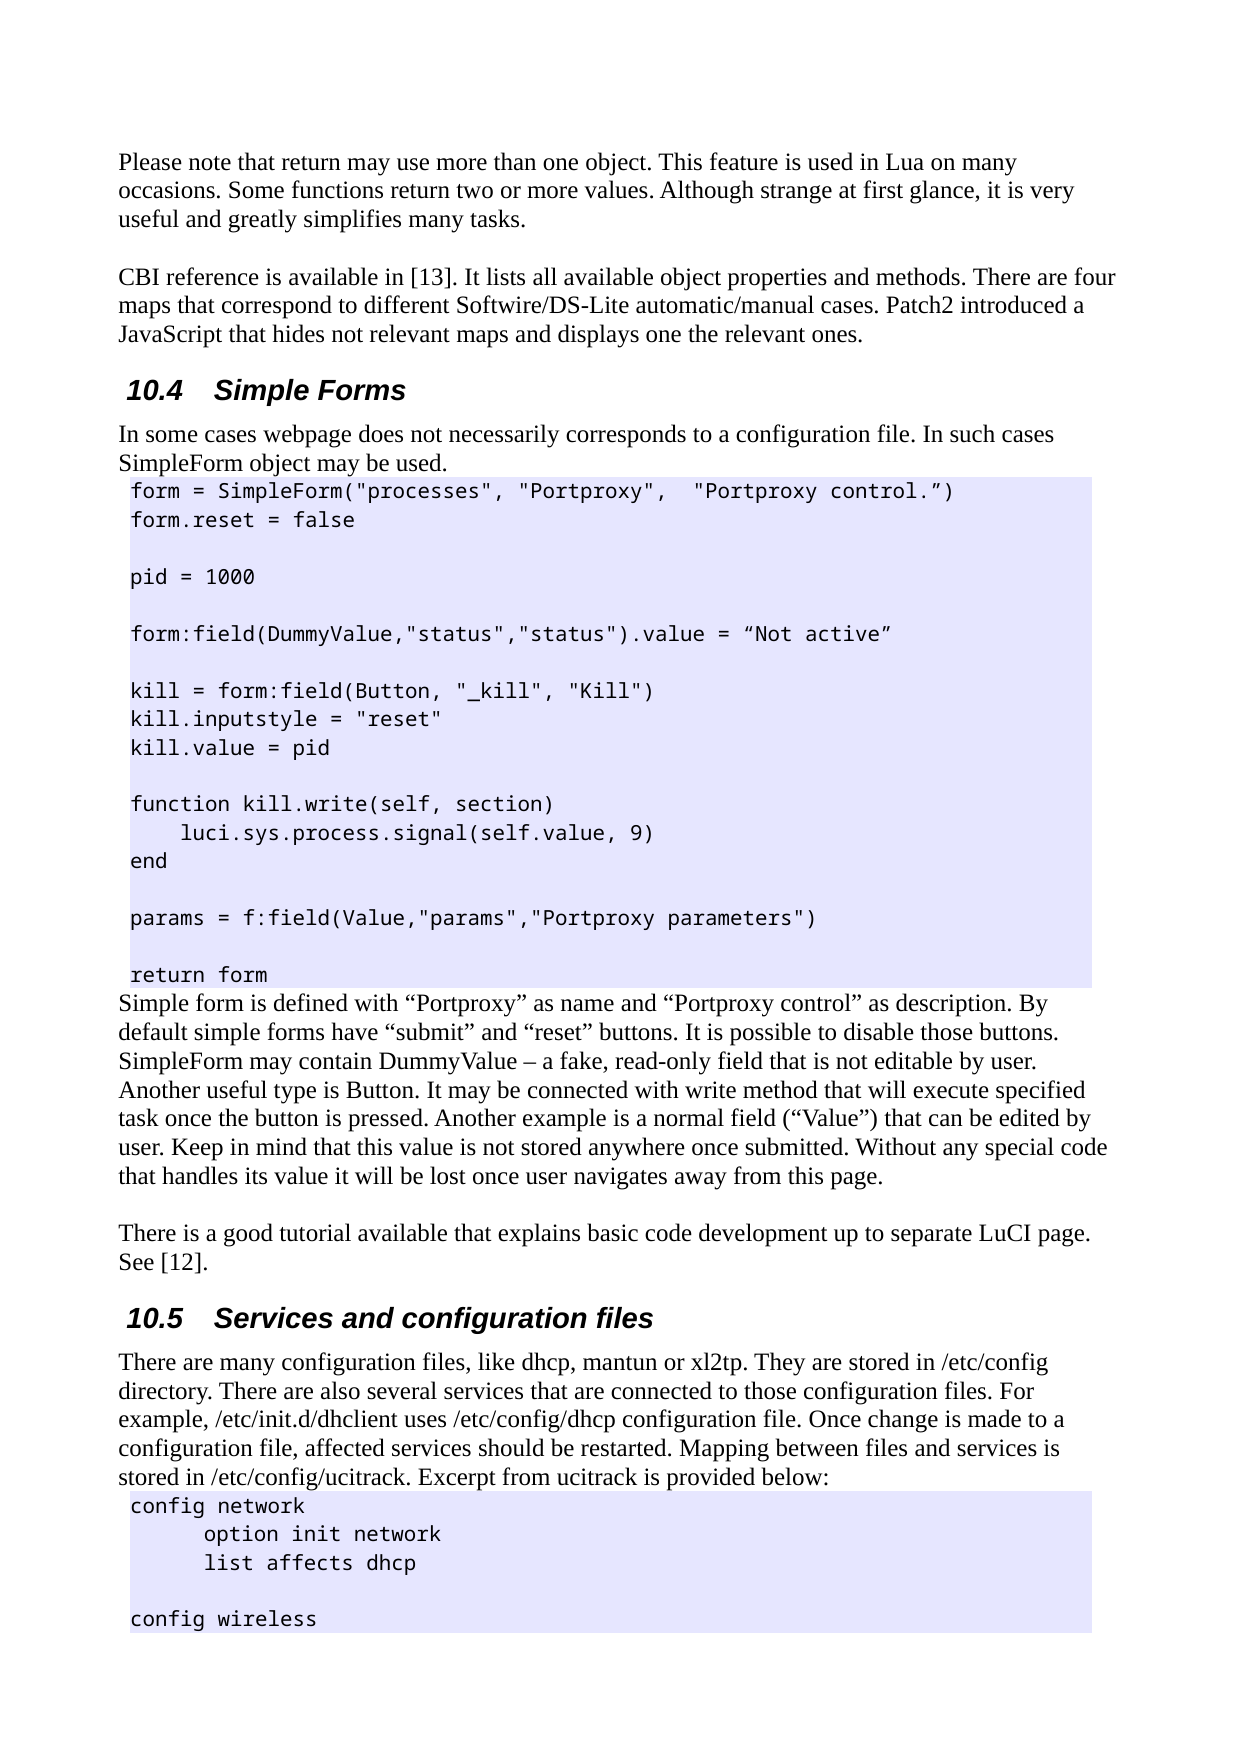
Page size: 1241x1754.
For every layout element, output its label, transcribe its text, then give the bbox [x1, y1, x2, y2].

text There is a good tutorial available that explains basic code development up to separate LuCI page. See [12]. [118, 1218, 1122, 1276]
subtitle Simple Forms [118, 373, 1122, 407]
text config network [130, 1491, 1092, 1519]
text pid = 1000 [130, 562, 1092, 590]
text There are many configuration files, like dhcp, mantun or xl2tp. They are stored in /etc/config directory. There are also several services that are connected to those configuration files. For example, /etc/init.d/dhclient uses /etc/config/dhcp configuration file. Once change is made to a configuration file, affected services should be restarted. Mapping between files and services is stored in /etc/config/ucitrack. Excerpt from ucitrack is provided below: [118, 1347, 1122, 1491]
text form.reset = false [130, 505, 1092, 533]
subtitle Services and configuration files [118, 1301, 1122, 1334]
text Simple form is defined with “Portproxy” as name and “Portproxy control” as description. By default simple forms have “submit” and “reset” buttons. It is possible to disable those buttons. SimpleForm may contain DummyValue – a fake, read-only field that is not editable by user. Another useful type is Button. It may be connected with write method that will execute specified task once the button is pressed. Another example is a normal field (“Value”) that can be edited by user. Keep in mind that this value is not stored anywhere once submitted. Without any special code that handles its value it will be lost once user navigates away from this page. [118, 988, 1122, 1190]
text function kill.write(self, section) [130, 789, 1092, 818]
text form = SimpleForm("processes", "Portproxy", "Portproxy control.”) [130, 477, 1092, 505]
text return form [130, 960, 1092, 988]
text config wireless [130, 1604, 1092, 1633]
text kill.inputstyle = "reset" [130, 704, 1092, 733]
text form:field(DummyValue,"status","status").value = “Not active” [130, 619, 1092, 647]
text params = f:field(Value,"params","Portproxy parameters") [130, 903, 1092, 932]
text list affects dhcp [130, 1548, 1092, 1576]
text In some cases webpage does not necessarily corresponds to a configuration file. In such cases SimpleForm object may be used. [118, 419, 1122, 477]
text luci.sys.process.signal(self.value, 9) [130, 818, 1092, 846]
text Please note that return may use more than one object. This feature is used in Lua on many occasions. Some functions return two or more values. Although strange at first glance, it is very useful and greatly simplifies many tasks. [118, 147, 1122, 233]
text kill.value = pid [130, 733, 1092, 761]
text CBI reference is available in [13]. It lists all available object properties and methods. There are four maps that correspond to different Softwire/DS-Lite automatic/manual cases. Patch2 introduced a JavaScript that hides not relevant maps and displays one the relevant ones. [118, 262, 1122, 348]
text option init network [130, 1519, 1092, 1548]
text kill = form:field(Button, "_kill", "Kill") [130, 676, 1092, 704]
text end [130, 846, 1092, 875]
